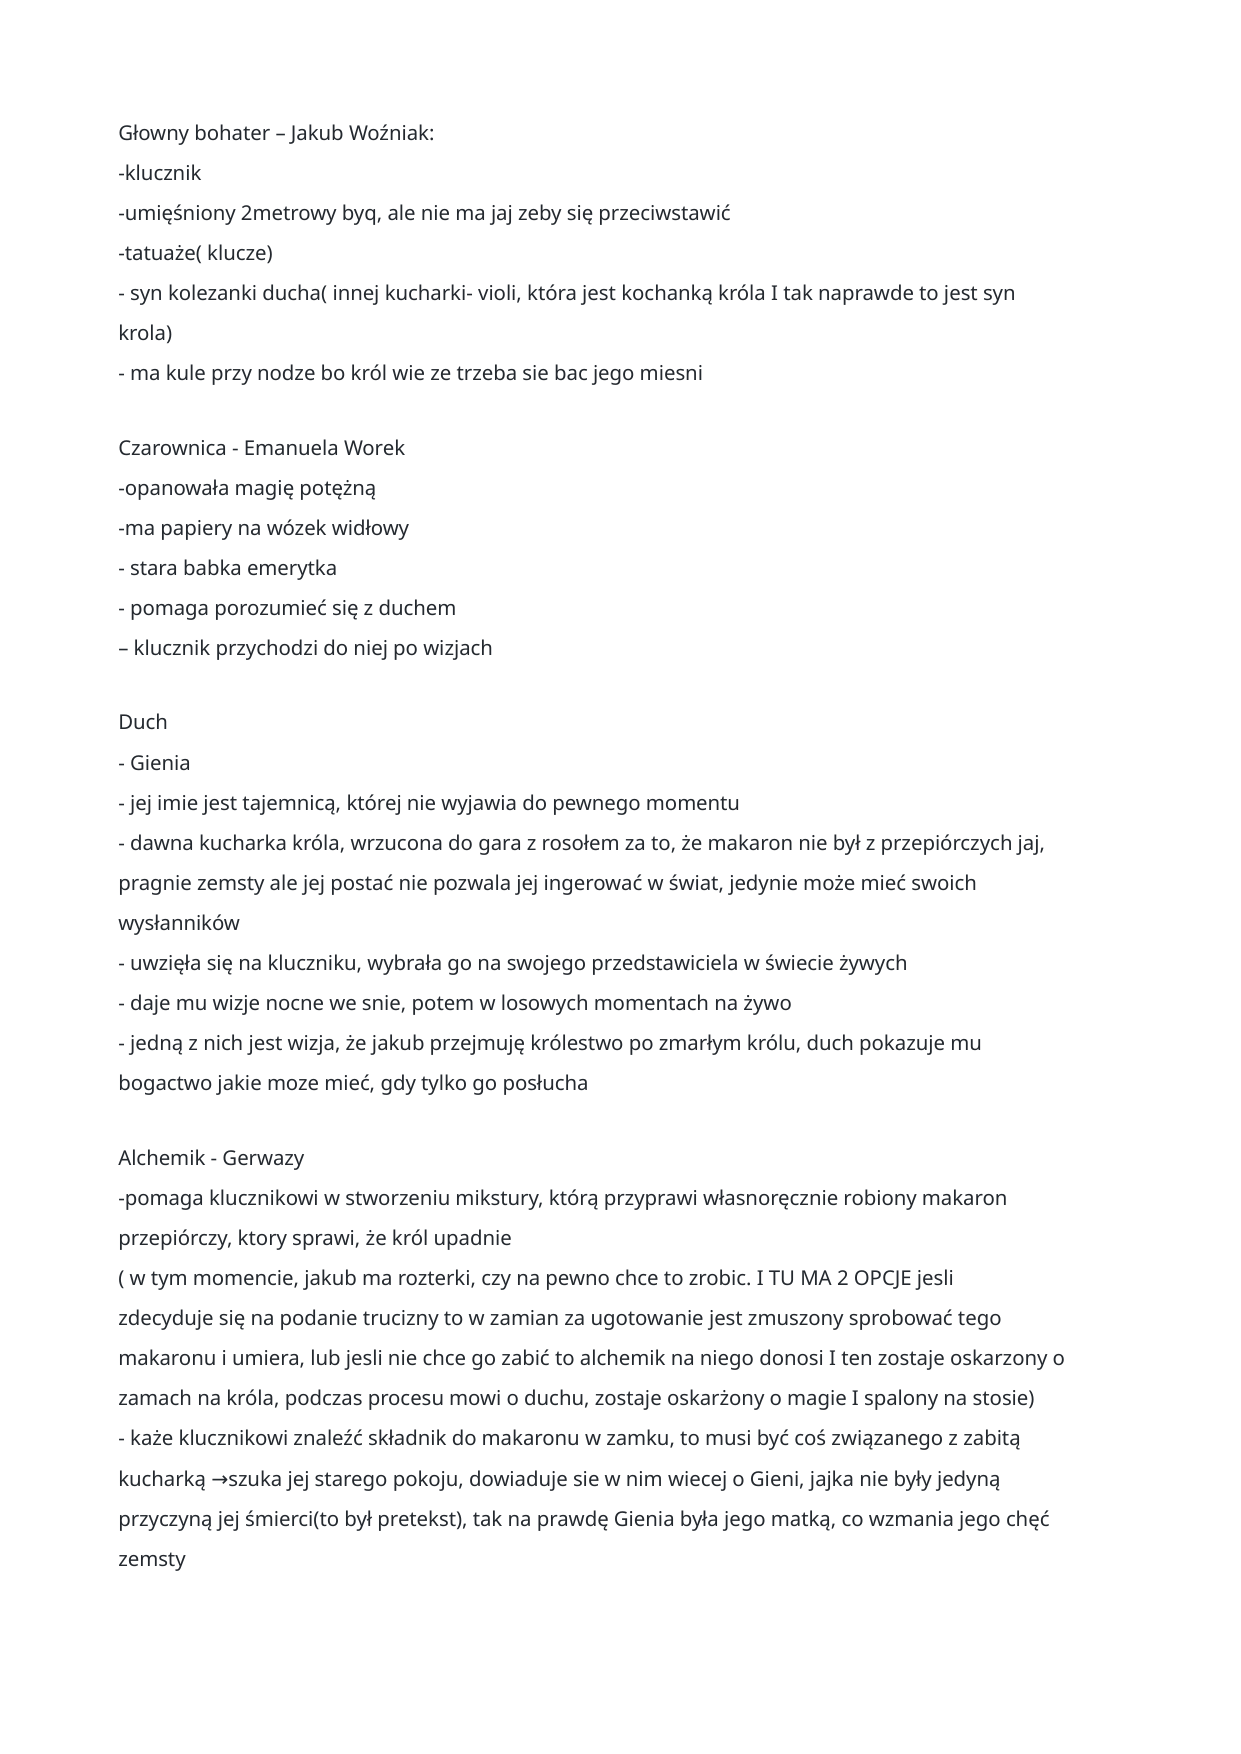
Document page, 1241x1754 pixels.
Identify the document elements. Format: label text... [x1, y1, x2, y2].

text - ma kule przy nodze bo król wie ze trzeba sie bac jego miesni [118, 359, 1122, 386]
text zdecyduje się na podanie trucizny to w zamian za ugotowanie jest zmuszony sprobować tego [118, 1304, 1122, 1331]
text -umięśniony 2metrowy byq, ale nie ma jaj zeby się przeciwstawić [118, 198, 1122, 226]
text -pomaga klucznikowi w stworzeniu mikstury, którą przyprawi własnoręcznie robiony makaron [118, 1183, 1122, 1211]
text Głowny bohater – Jakub Woźniak: [118, 118, 1122, 146]
text -opanowała magię potężną [118, 473, 1122, 501]
text Duch [118, 708, 1122, 736]
text - jedną z nich jest wizja, że jakub przejmuję królestwo po zmarłym królu, duch pokazuje mu [118, 1029, 1122, 1057]
text przyczyną jej śmierci(to był pretekst), tak na prawdę Gienia była jego matką, co wzmania jego chęć [118, 1504, 1122, 1532]
text – klucznik przychodzi do niej po wizjach [118, 634, 1122, 661]
text zamach na króla, podczas procesu mowi o duchu, zostaje oskarżony o magie I spalony na stosie) [118, 1384, 1122, 1412]
text -klucznik [118, 158, 1122, 186]
text pragnie zemsty ale jej postać nie pozwala jej ingerować w świat, jedynie może mieć swoich [118, 868, 1122, 896]
text kucharką →szuka jej starego pokoju, dowiaduje sie w nim wiecej o Gieni, jajka nie były jedyną [118, 1464, 1122, 1492]
text bogactwo jakie moze mieć, gdy tylko go posłucha [118, 1069, 1122, 1097]
text - stara babka emerytka [118, 553, 1122, 581]
text przepiórczy, ktory sprawi, że król upadnie [118, 1223, 1122, 1251]
text - Gienia [118, 748, 1122, 776]
text - jej imie jest tajemnicą, której nie wyjawia do pewnego momentu [118, 788, 1122, 816]
text - uwzięła się na kluczniku, wybrała go na swojego przedstawiciela w świecie żywych [118, 949, 1122, 976]
text wysłanników [118, 908, 1122, 936]
text krola) [118, 319, 1122, 346]
text - pomaga porozumieć się z duchem [118, 593, 1122, 621]
text Alchemik - Gerwazy [118, 1143, 1122, 1171]
text -ma papiery na wózek widłowy [118, 513, 1122, 541]
text Czarownica - Emanuela Worek [118, 433, 1122, 461]
text - każe klucznikowi znaleźć składnik do makaronu w zamku, to musi być coś związanego z zabitą [118, 1424, 1122, 1452]
text -tatuaże( klucze) [118, 238, 1122, 266]
text - dawna kucharka króla, wrzucona do gara z rosołem za to, że makaron nie był z przepiórczych jaj, [118, 828, 1122, 856]
text - daje mu wizje nocne we snie, potem w losowych momentach na żywo [118, 989, 1122, 1016]
text zemsty [118, 1544, 1122, 1572]
text ( w tym momencie, jakub ma rozterki, czy na pewno chce to zrobic. I TU MA 2 OPCJE jesli [118, 1264, 1122, 1291]
text makaronu i umiera, lub jesli nie chce go zabić to alchemik na niego donosi I ten zostaje oskarzony o [118, 1344, 1122, 1372]
text - syn kolezanki ducha( innej kucharki- violi, która jest kochanką króla I tak naprawde to jest syn [118, 278, 1122, 306]
